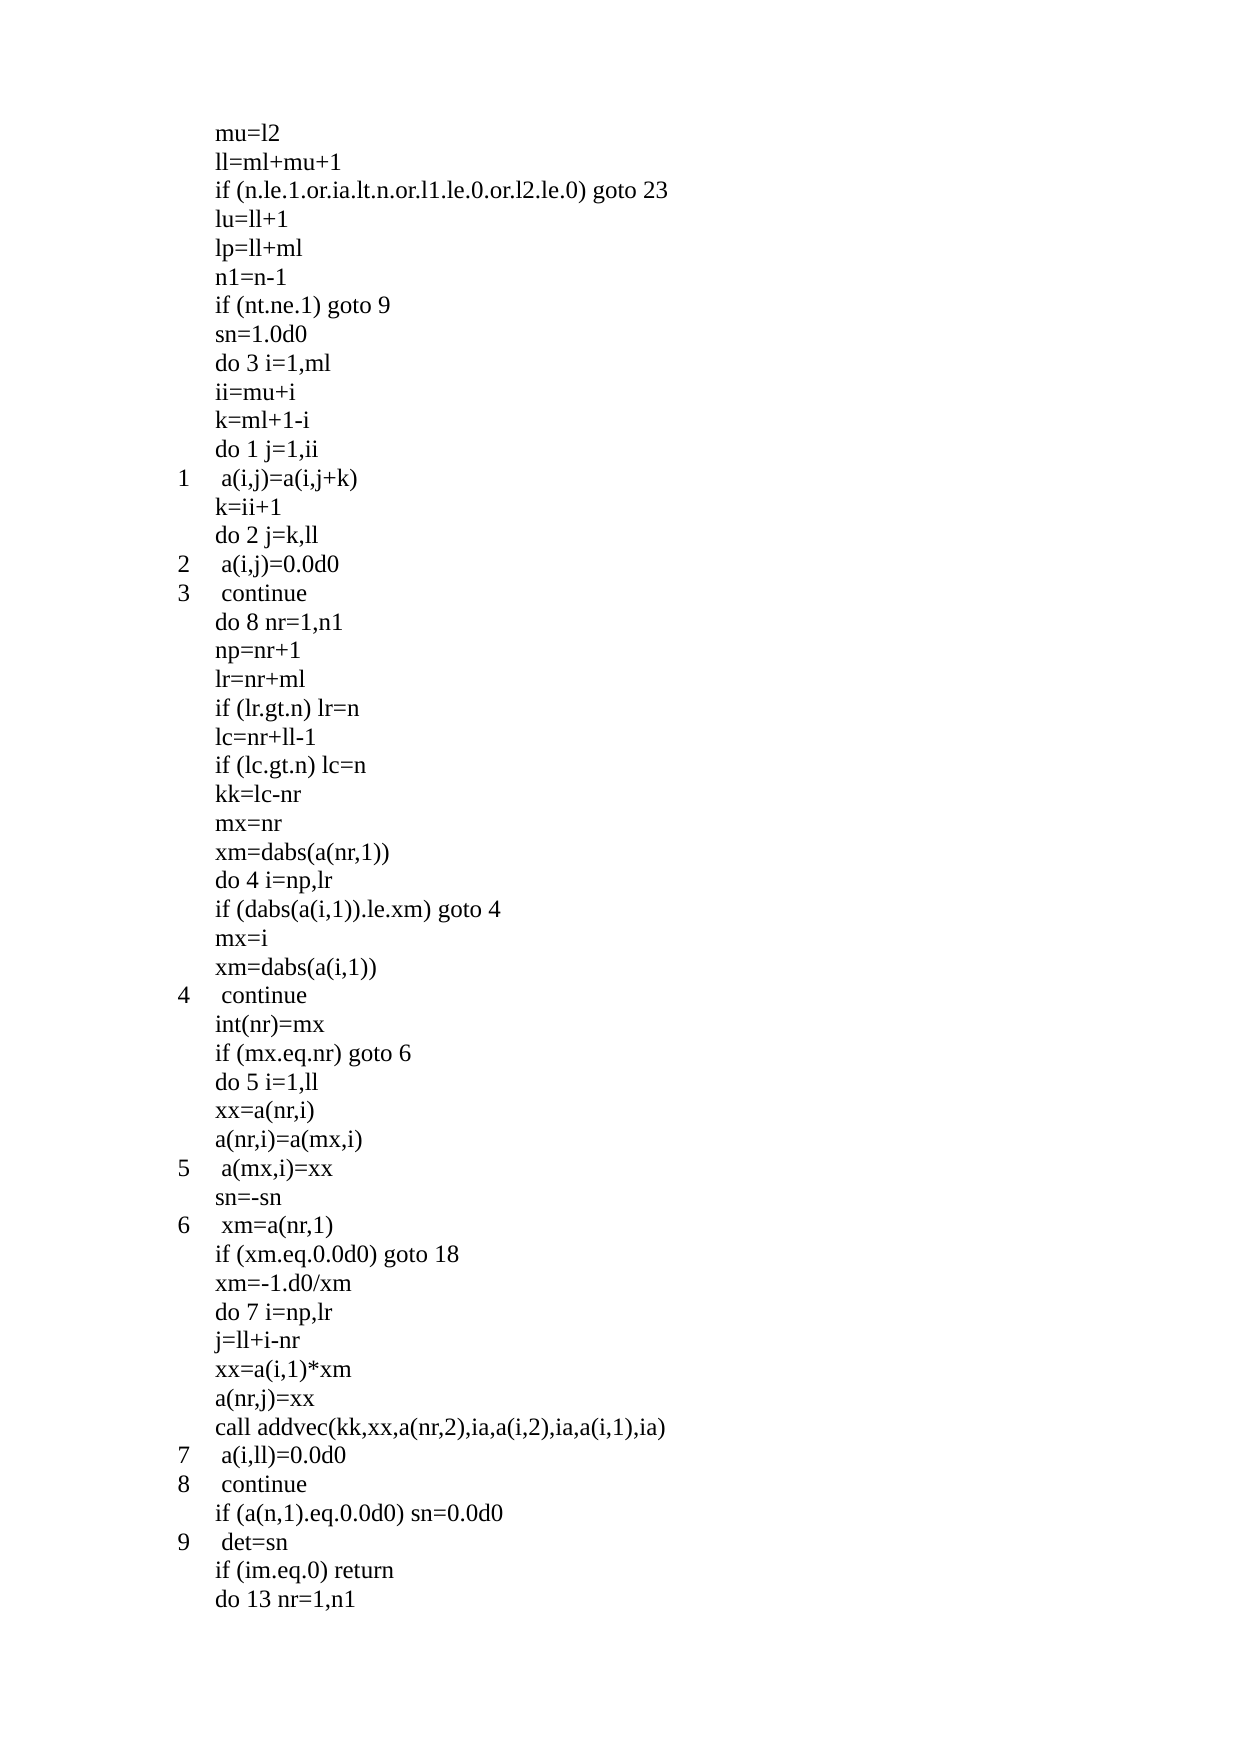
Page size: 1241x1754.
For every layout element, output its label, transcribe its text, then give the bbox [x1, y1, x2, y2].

text 4 continue [118, 981, 1128, 1009]
text 5 a(mx,i)=xx [118, 1153, 1128, 1182]
text a(nr,i)=a(mx,i) [118, 1124, 1128, 1153]
text do 4 i=np,lr [118, 866, 1128, 894]
text 2 a(i,j)=0.0d0 [118, 549, 1128, 578]
text ii=mu+i [118, 377, 1128, 406]
text xm=dabs(a(i,1)) [118, 952, 1128, 981]
text np=nr+1 [118, 636, 1128, 664]
text 7 a(i,ll)=0.0d0 [118, 1441, 1128, 1469]
text sn=1.0d0 [118, 319, 1128, 348]
text if (lr.gt.n) lr=n [118, 693, 1128, 722]
text 1 a(i,j)=a(i,j+k) [118, 463, 1128, 492]
text xm=-1.d0/xm [118, 1268, 1128, 1297]
text if (n.le.1.or.ia.lt.n.or.l1.le.0.or.l2.le.0) goto 23 [118, 176, 1128, 204]
text do 1 j=1,ii [118, 434, 1128, 463]
text lu=ll+1 [118, 204, 1128, 233]
text 9 det=sn [118, 1527, 1128, 1556]
text k=ml+1-i [118, 406, 1128, 434]
text mx=i [118, 923, 1128, 952]
text if (nt.ne.1) goto 9 [118, 291, 1128, 319]
text call addvec(kk,xx,a(nr,2),ia,a(i,2),ia,a(i,1),ia) [118, 1412, 1128, 1441]
text lc=nr+ll-1 [118, 722, 1128, 751]
text j=ll+i-nr [118, 1326, 1128, 1354]
text mx=nr [118, 808, 1128, 837]
text 3 continue [118, 578, 1128, 607]
text mu=l2 [118, 118, 1128, 147]
text if (a(n,1).eq.0.0d0) sn=0.0d0 [118, 1498, 1128, 1527]
text lr=nr+ml [118, 664, 1128, 693]
text do 2 j=k,ll [118, 521, 1128, 549]
text n1=n-1 [118, 262, 1128, 291]
text do 3 i=1,ml [118, 348, 1128, 377]
text k=ii+1 [118, 492, 1128, 521]
text if (dabs(a(i,1)).le.xm) goto 4 [118, 894, 1128, 923]
text int(nr)=mx [118, 1009, 1128, 1038]
text xm=dabs(a(nr,1)) [118, 837, 1128, 866]
text 8 continue [118, 1469, 1128, 1498]
text xx=a(nr,i) [118, 1096, 1128, 1124]
text do 13 nr=1,n1 [118, 1584, 1128, 1613]
text if (lc.gt.n) lc=n [118, 751, 1128, 779]
text if (xm.eq.0.0d0) goto 18 [118, 1239, 1128, 1268]
text ll=ml+mu+1 [118, 147, 1128, 176]
text if (im.eq.0) return [118, 1556, 1128, 1584]
text xx=a(i,1)*xm [118, 1354, 1128, 1383]
text do 5 i=1,ll [118, 1067, 1128, 1096]
text kk=lc-nr [118, 779, 1128, 808]
text lp=ll+ml [118, 233, 1128, 262]
text a(nr,j)=xx [118, 1383, 1128, 1412]
text do 8 nr=1,n1 [118, 607, 1128, 636]
text if (mx.eq.nr) goto 6 [118, 1038, 1128, 1067]
text do 7 i=np,lr [118, 1297, 1128, 1326]
text 6 xm=a(nr,1) [118, 1211, 1128, 1239]
text sn=-sn [118, 1182, 1128, 1211]
